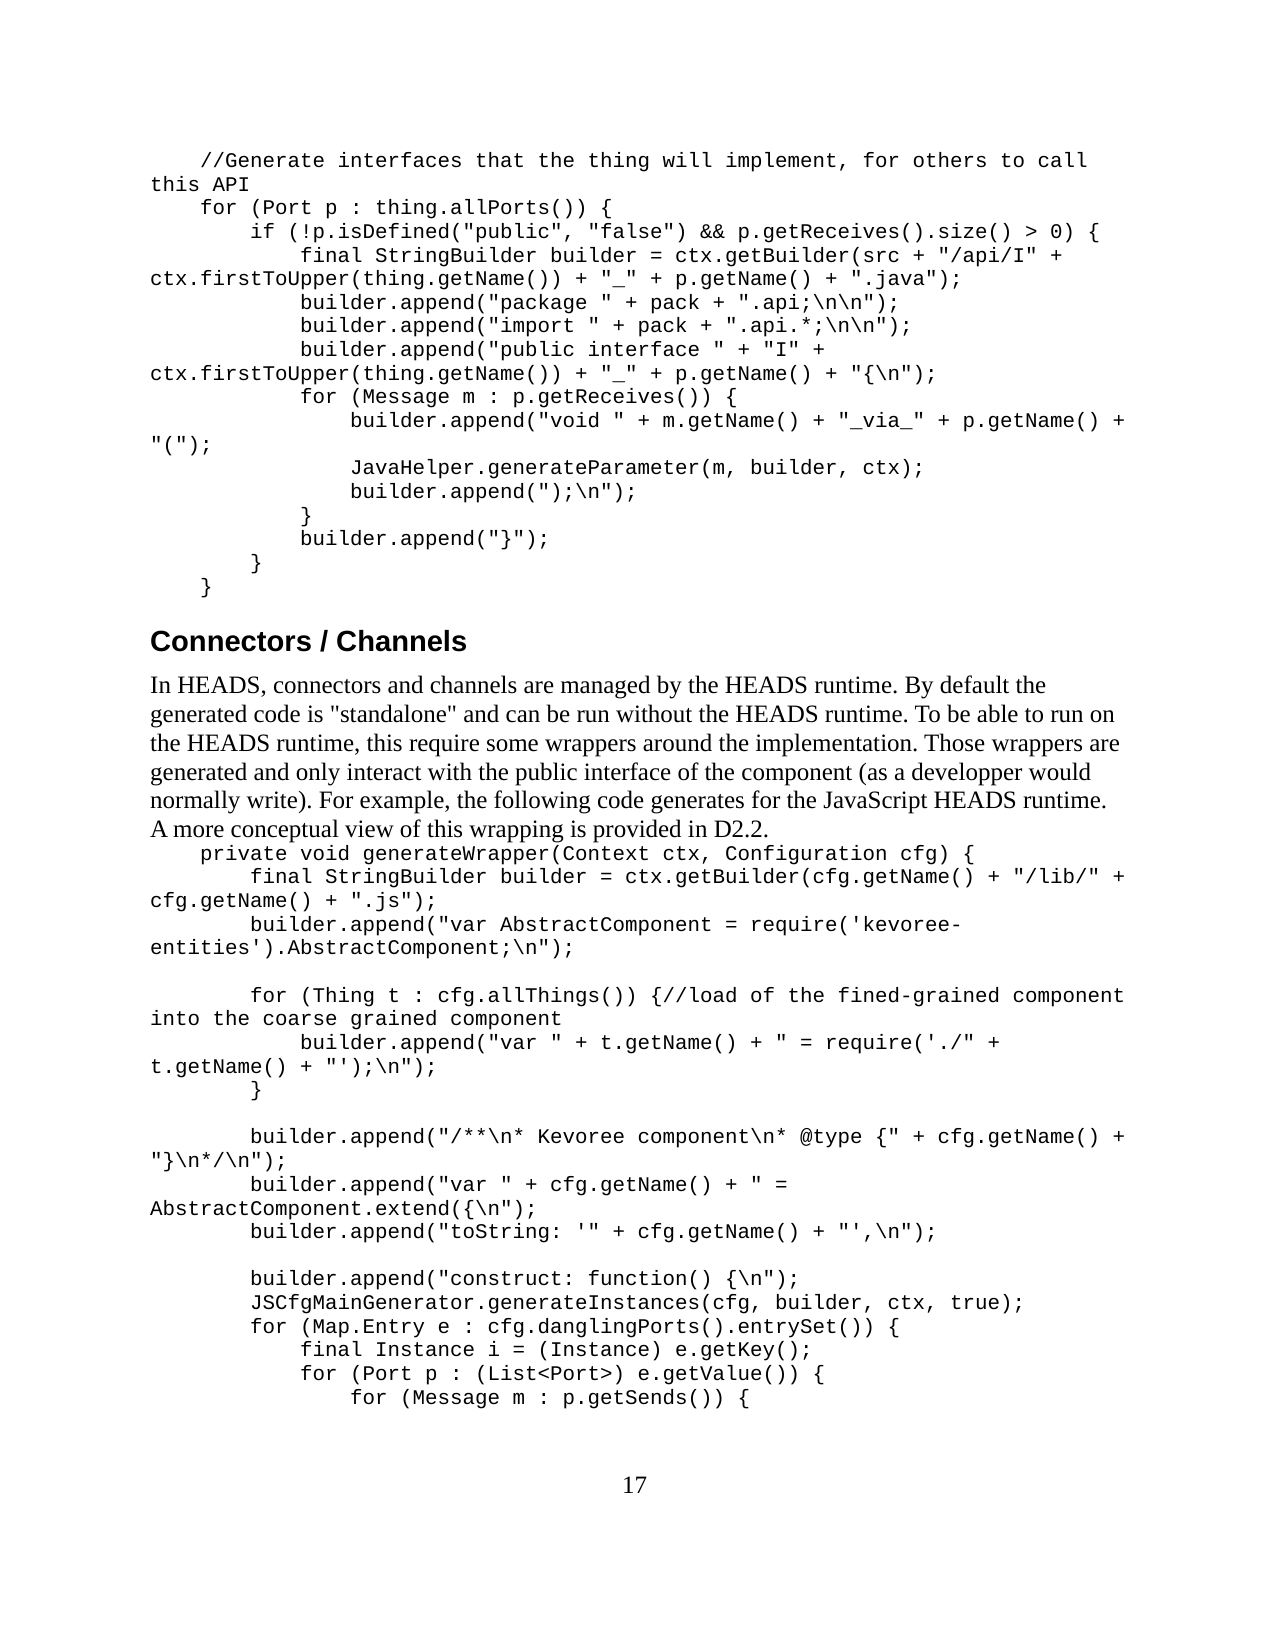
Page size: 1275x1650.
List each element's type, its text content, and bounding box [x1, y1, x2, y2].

text } [150, 552, 1125, 576]
text builder.append("toString: '" + cfg.getName() + "',\n"); [150, 1221, 1125, 1245]
text builder.append("var AbstractComponent = require('kevoree-entities').AbstractComponent;\n"); [150, 914, 1125, 961]
text builder.append("void " + m.getName() + "_via_" + p.getName() + "("); [150, 410, 1125, 457]
text for (Message m : p.getSends()) { [150, 1387, 1125, 1410]
text builder.append("var " + cfg.getName() + " = AbstractComponent.extend({\n"); [150, 1174, 1125, 1221]
text builder.append(");\n"); [150, 481, 1125, 505]
text JavaHelper.generateParameter(m, builder, ctx); [150, 457, 1125, 481]
text for (Port p : thing.allPorts()) { [150, 197, 1125, 221]
text builder.append("construct: function() {\n"); [150, 1268, 1125, 1292]
text //Generate interfaces that the thing will implement, for others to call this API [150, 150, 1125, 197]
text for (Map.Entry e : cfg.danglingPorts().entrySet()) { [150, 1316, 1125, 1339]
text final StringBuilder builder = ctx.getBuilder(src + "/api/I" + ctx.firstToUpper(thing.getName()) + "_" + p.getName() + ".java"); [150, 244, 1125, 292]
text for (Port p : (List<Port>) e.getValue()) { [150, 1363, 1125, 1387]
subtitle Connectors / Channels [150, 624, 1125, 658]
text builder.append("}"); [150, 528, 1125, 552]
text for (Thing t : cfg.allThings()) {//load of the fined-grained component into the coarse grained component [150, 985, 1125, 1032]
text JSCfgMainGenerator.generateInstances(cfg, builder, ctx, true); [150, 1292, 1125, 1316]
text } [150, 505, 1125, 528]
text if (!p.isDefined("public", "false") && p.getReceives().size() > 0) { [150, 221, 1125, 244]
text builder.append("import " + pack + ".api.*;\n\n"); [150, 316, 1125, 339]
text } [150, 576, 1125, 599]
text builder.append("package " + pack + ".api;\n\n"); [150, 292, 1125, 316]
text builder.append("public interface " + "I" + ctx.firstToUpper(thing.getName()) + "_" + p.getName() + "{\n"); [150, 339, 1125, 386]
text private void generateWrapper(Context ctx, Configuration cfg) { [150, 843, 1125, 866]
text builder.append("/**\n* Kevoree component\n* @type {" + cfg.getName() + "}\n*/\n"); [150, 1127, 1125, 1174]
text final StringBuilder builder = ctx.getBuilder(cfg.getName() + "/lib/" + cfg.getName() + ".js"); [150, 866, 1125, 914]
text builder.append("var " + t.getName() + " = require('./" + t.getName() + "');\n"); [150, 1032, 1125, 1079]
text In HEADS, connectors and channels are managed by the HEADS runtime. By default the generated code is "standalone" and can be run without the HEADS runtime. To be able to run on the HEADS runtime, this require some wrappers around the implementation. Those wrappers are generated and only interact with the public interface of the component (as a developper would normally write). For example, the following code generates for the JavaScript HEADS runtime. A more conceptual view of this wrapping is provided in D2.2. [150, 670, 1125, 843]
text } [150, 1079, 1125, 1103]
text final Instance i = (Instance) e.getKey(); [150, 1339, 1125, 1363]
text for (Message m : p.getReceives()) { [150, 386, 1125, 410]
